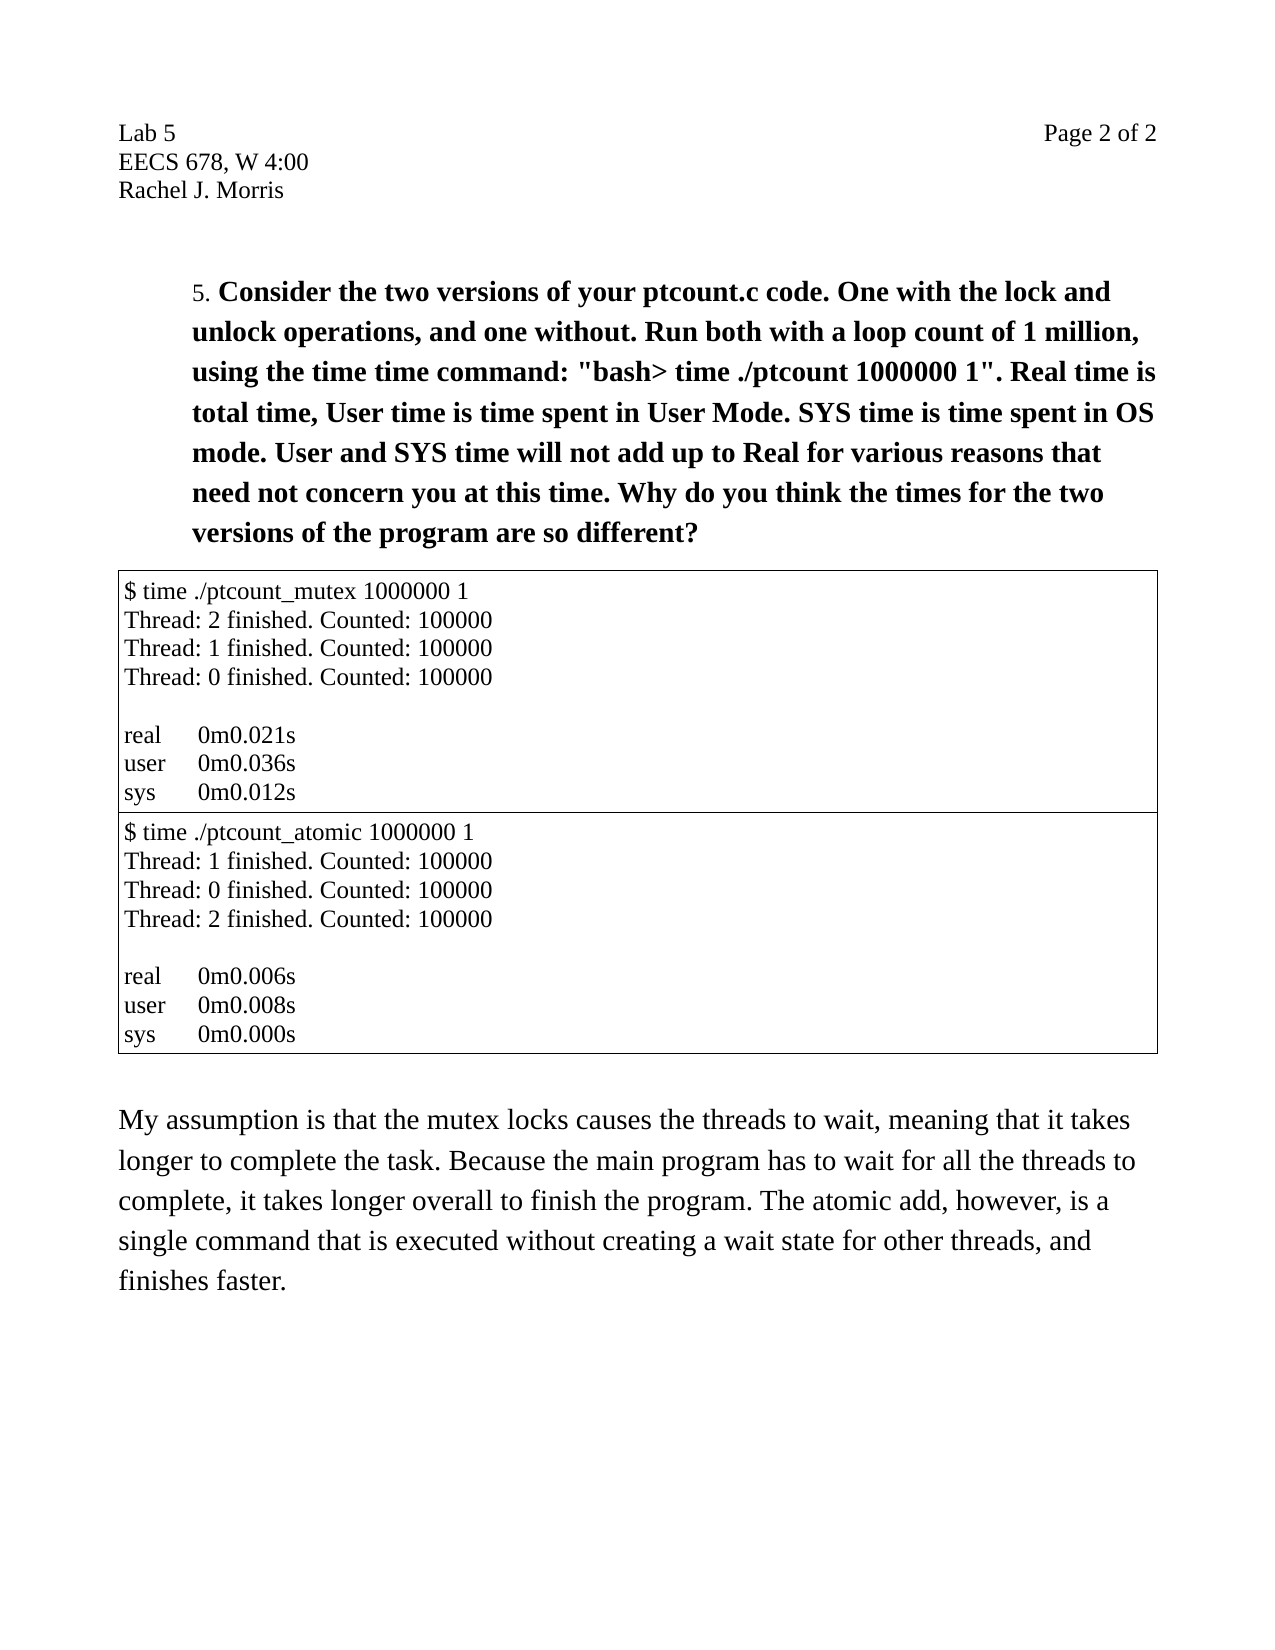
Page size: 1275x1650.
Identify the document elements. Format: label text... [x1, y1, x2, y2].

list Consider the two versions of your ptcount.c code. One with the lock and unlock operations, and one without. Run both with a loop count of 1 million, using the time time command: "bash> time ./ptcount 1000000 1". Real time is total time, User time is time spent in User Mode. SYS time is time spent in OS mode. User and SYS time will not add up to Real for various reasons that need not concern you at this time. Why do you think the times for the two versions of the program are so different? [118, 274, 1157, 549]
table_header $ time ./ptcount_mutex 1000000 1 Thread: 2 finished. Counted: 100000 Thread: 1 finished. Counted: 100000 Thread: 0 finished. Counted: 100000 real 0m0.021s user 0m0.036s sys 0m0.012s [119, 571, 1157, 812]
text My assumption is that the mutex locks causes the threads to wait, meaning that it takes longer to complete the task. Because the main program has to wait for all the threads to complete, it takes longer overall to finish the program. The atomic add, however, is a single command that is executed without creating a wait state for other threads, and finishes faster. [118, 1102, 1157, 1297]
table_cell $ time ./ptcount_atomic 1000000 1 Thread: 1 finished. Counted: 100000 Thread: 0 finished. Counted: 100000 Thread: 2 finished. Counted: 100000 real 0m0.006s user 0m0.008s sys 0m0.000s [119, 813, 1157, 1053]
